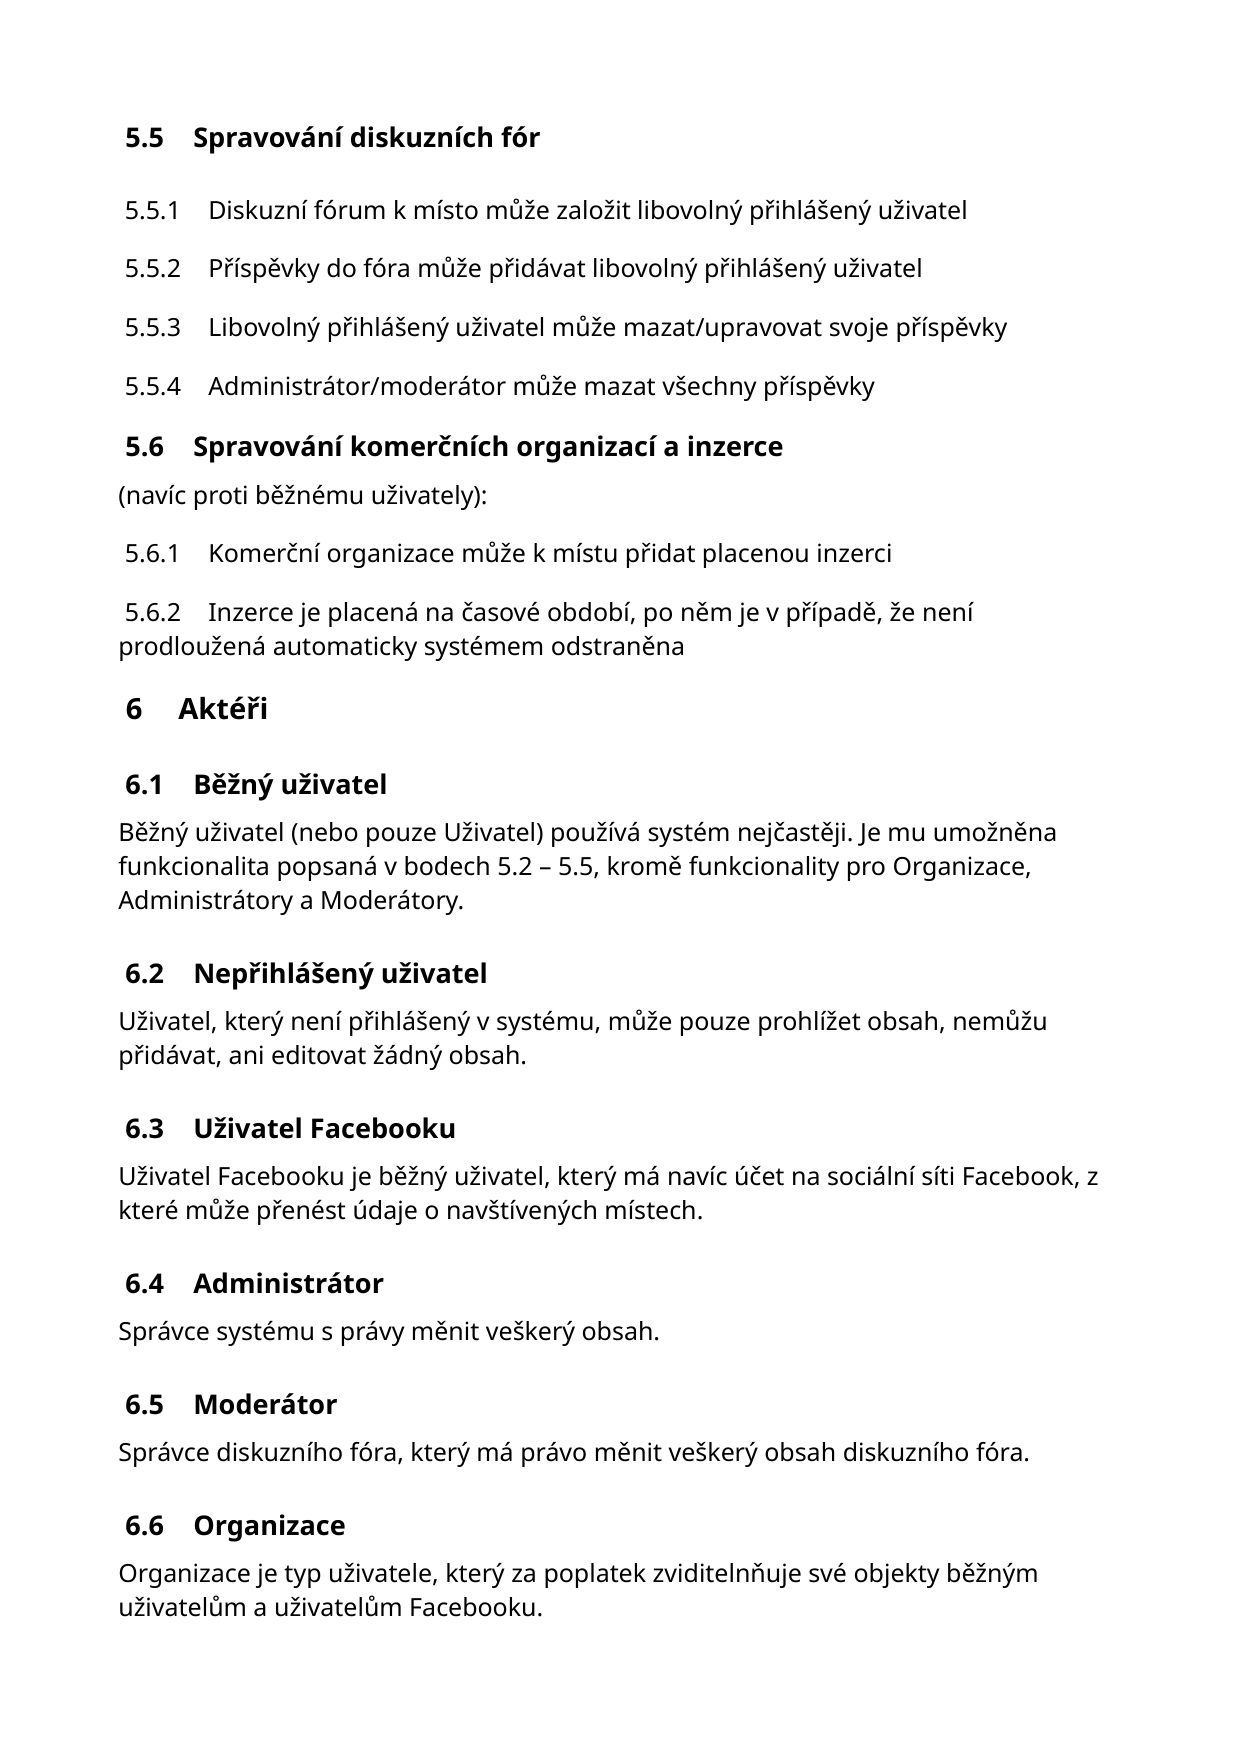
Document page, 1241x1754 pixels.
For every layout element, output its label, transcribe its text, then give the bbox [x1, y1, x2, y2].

subtitle Uživatel Facebooku [118, 1109, 1122, 1146]
subtitle Spravování diskuzních fór [118, 118, 1122, 155]
subtitle Běžný uživatel [118, 765, 1122, 802]
text Uživatel, který není přihlášený v systému, může pouze prohlížet obsah, nemůžu přidávat, ani editovat žádný obsah. [118, 1004, 1122, 1072]
subtitle Organizace [118, 1506, 1122, 1543]
text Správce diskuzního fóra, který má právo měnit veškerý obsah diskuzního fóra. [118, 1435, 1122, 1469]
subtitle Aktéři [118, 688, 1122, 728]
text (navíc proti běžnému uživately): [118, 477, 1122, 511]
subtitle Komerční organizace může k místu přidat placenou inzerci [118, 536, 1122, 570]
text Uživatel Facebooku je běžný uživatel, který má navíc účet na sociální síti Facebook, z které může přenést údaje o navštívených místech. [118, 1159, 1122, 1227]
subtitle Inzerce je placená na časové období, po něm je v případě, že není prodloužená automaticky systémem odstraněna [118, 595, 1122, 663]
subtitle Moderátor [118, 1385, 1122, 1422]
text Správce systému s právy měnit veškerý obsah. [118, 1314, 1122, 1348]
subtitle Diskuzní fórum k místo může založit libovolný přihlášený uživatel [118, 192, 1122, 226]
subtitle Administrátor/moderátor může mazat všechny příspěvky [118, 369, 1122, 403]
subtitle Libovolný přihlášený uživatel může mazat/upravovat svoje příspěvky [118, 310, 1122, 344]
subtitle Příspěvky do fóra může přidávat libovolný přihlášený uživatel [118, 251, 1122, 285]
text Organizace je typ uživatele, který za poplatek zviditelnňuje své objekty běžným uživatelům a uživatelům Facebooku. [118, 1556, 1122, 1624]
subtitle Administrátor [118, 1264, 1122, 1301]
subtitle Nepřihlášený uživatel [118, 954, 1122, 991]
subtitle Spravování komerčních organizací a inzerce [118, 428, 1122, 465]
text Běžný uživatel (nebo pouze Uživatel) používá systém nejčastěji. Je mu umožněna funkcionalita popsaná v bodech 5.2 – 5.5, kromě funkcionality pro Organizace, Administrátory a Moderátory. [118, 815, 1122, 917]
